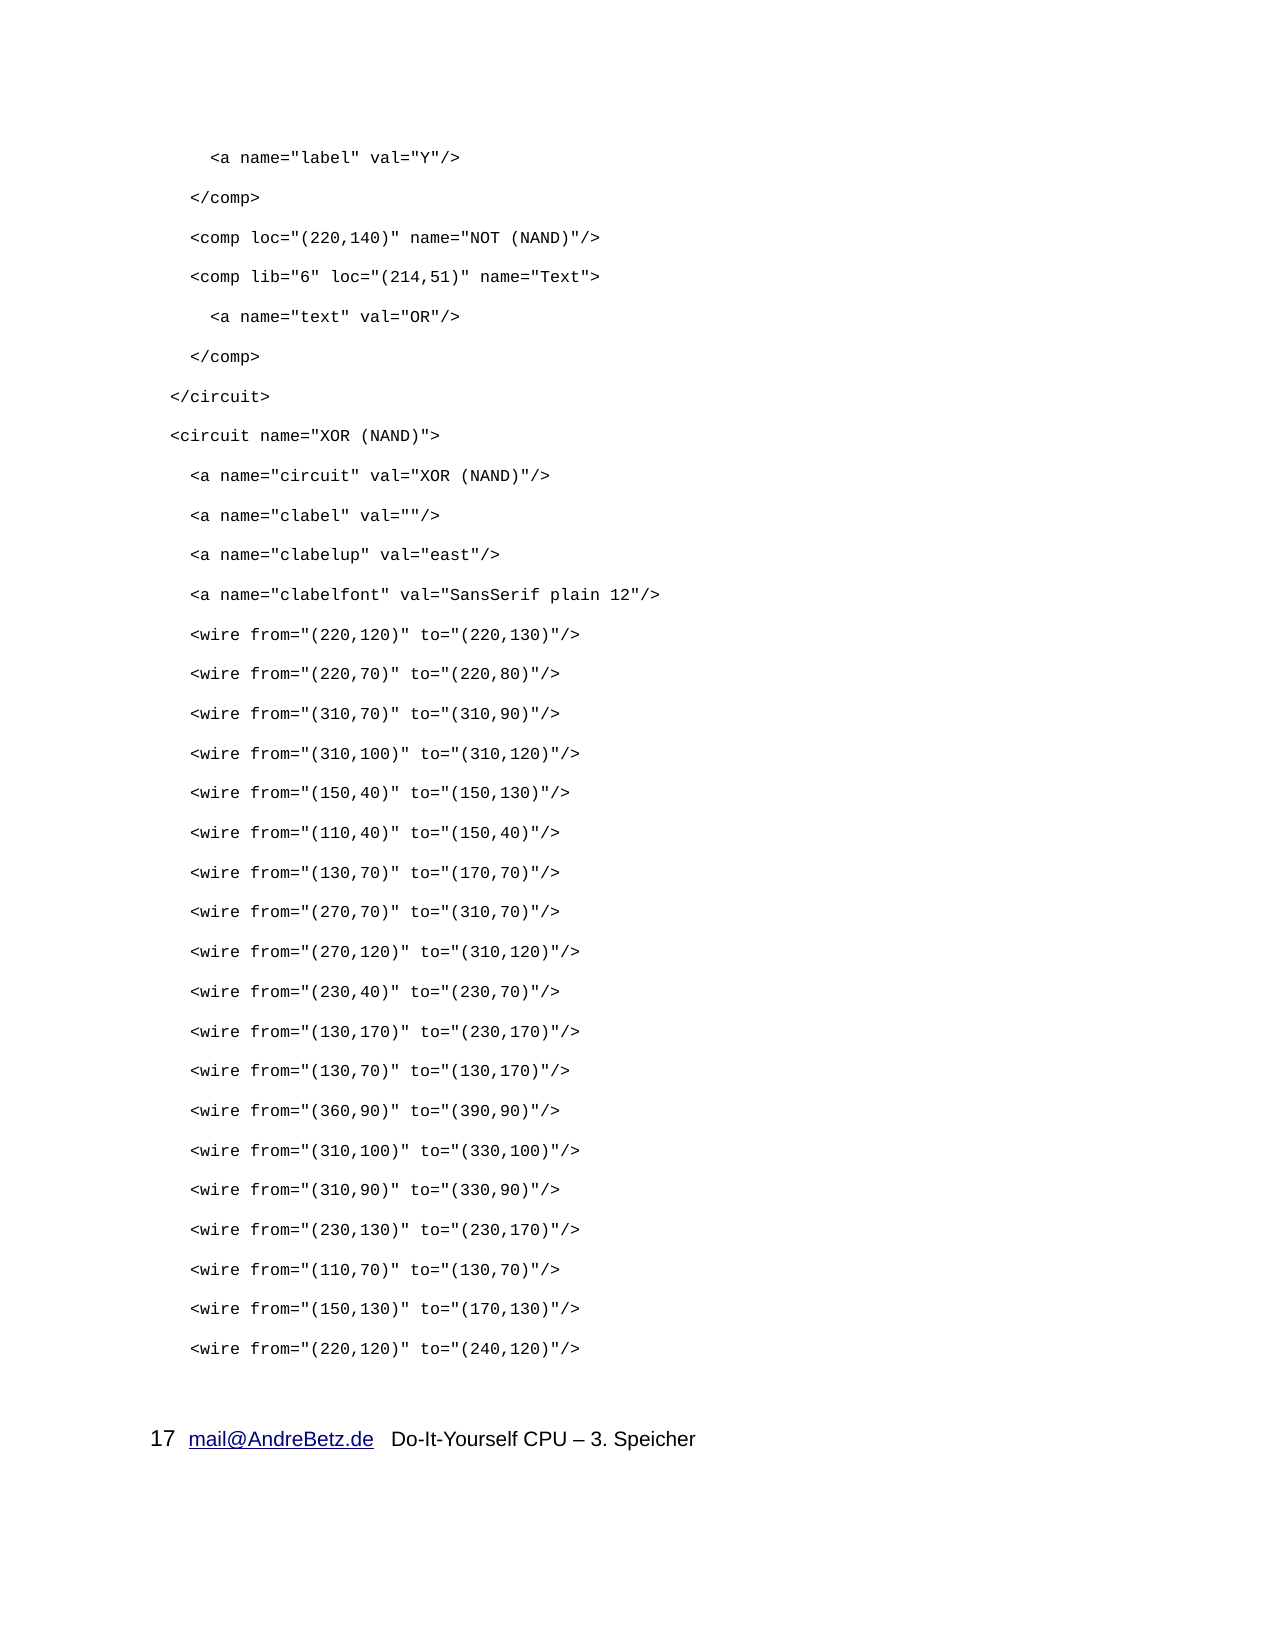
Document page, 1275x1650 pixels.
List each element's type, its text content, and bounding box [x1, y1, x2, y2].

text <wire from="(310,100)" to="(310,120)"/> [150, 745, 1125, 764]
text </comp> [150, 348, 1125, 367]
text <wire from="(270,120)" to="(310,120)"/> [150, 944, 1125, 963]
text <wire from="(360,90)" to="(390,90)"/> [150, 1102, 1125, 1121]
text <comp lib="6" loc="(214,51)" name="Text"> [150, 269, 1125, 288]
text <wire from="(220,120)" to="(220,130)"/> [150, 626, 1125, 645]
text <wire from="(270,70)" to="(310,70)"/> [150, 904, 1125, 923]
text <comp loc="(220,140)" name="NOT (NAND)"/> [150, 229, 1125, 248]
text <wire from="(310,100)" to="(330,100)"/> [150, 1142, 1125, 1161]
text <a name="circuit" val="XOR (NAND)"/> [150, 467, 1125, 486]
text <wire from="(150,130)" to="(170,130)"/> [150, 1301, 1125, 1320]
text <wire from="(230,130)" to="(230,170)"/> [150, 1222, 1125, 1240]
text <a name="clabelup" val="east"/> [150, 547, 1125, 566]
text </comp> [150, 190, 1125, 208]
text <wire from="(110,40)" to="(150,40)"/> [150, 825, 1125, 843]
text <a name="clabel" val=""/> [150, 507, 1125, 526]
text <wire from="(230,40)" to="(230,70)"/> [150, 983, 1125, 1002]
text <wire from="(310,70)" to="(310,90)"/> [150, 706, 1125, 724]
text <wire from="(310,90)" to="(330,90)"/> [150, 1182, 1125, 1201]
text <wire from="(220,120)" to="(240,120)"/> [150, 1341, 1125, 1359]
text <a name="text" val="OR"/> [150, 309, 1125, 328]
text <wire from="(130,70)" to="(170,70)"/> [150, 864, 1125, 883]
text </circuit> [150, 388, 1125, 407]
text <circuit name="XOR (NAND)"> [150, 428, 1125, 447]
text <wire from="(220,70)" to="(220,80)"/> [150, 666, 1125, 685]
text <wire from="(130,70)" to="(130,170)"/> [150, 1063, 1125, 1082]
text <wire from="(150,40)" to="(150,130)"/> [150, 785, 1125, 804]
text <a name="clabelfont" val="SansSerif plain 12"/> [150, 587, 1125, 605]
text <wire from="(130,170)" to="(230,170)"/> [150, 1023, 1125, 1042]
text <wire from="(110,70)" to="(130,70)"/> [150, 1261, 1125, 1280]
text <a name="label" val="Y"/> [150, 150, 1125, 169]
